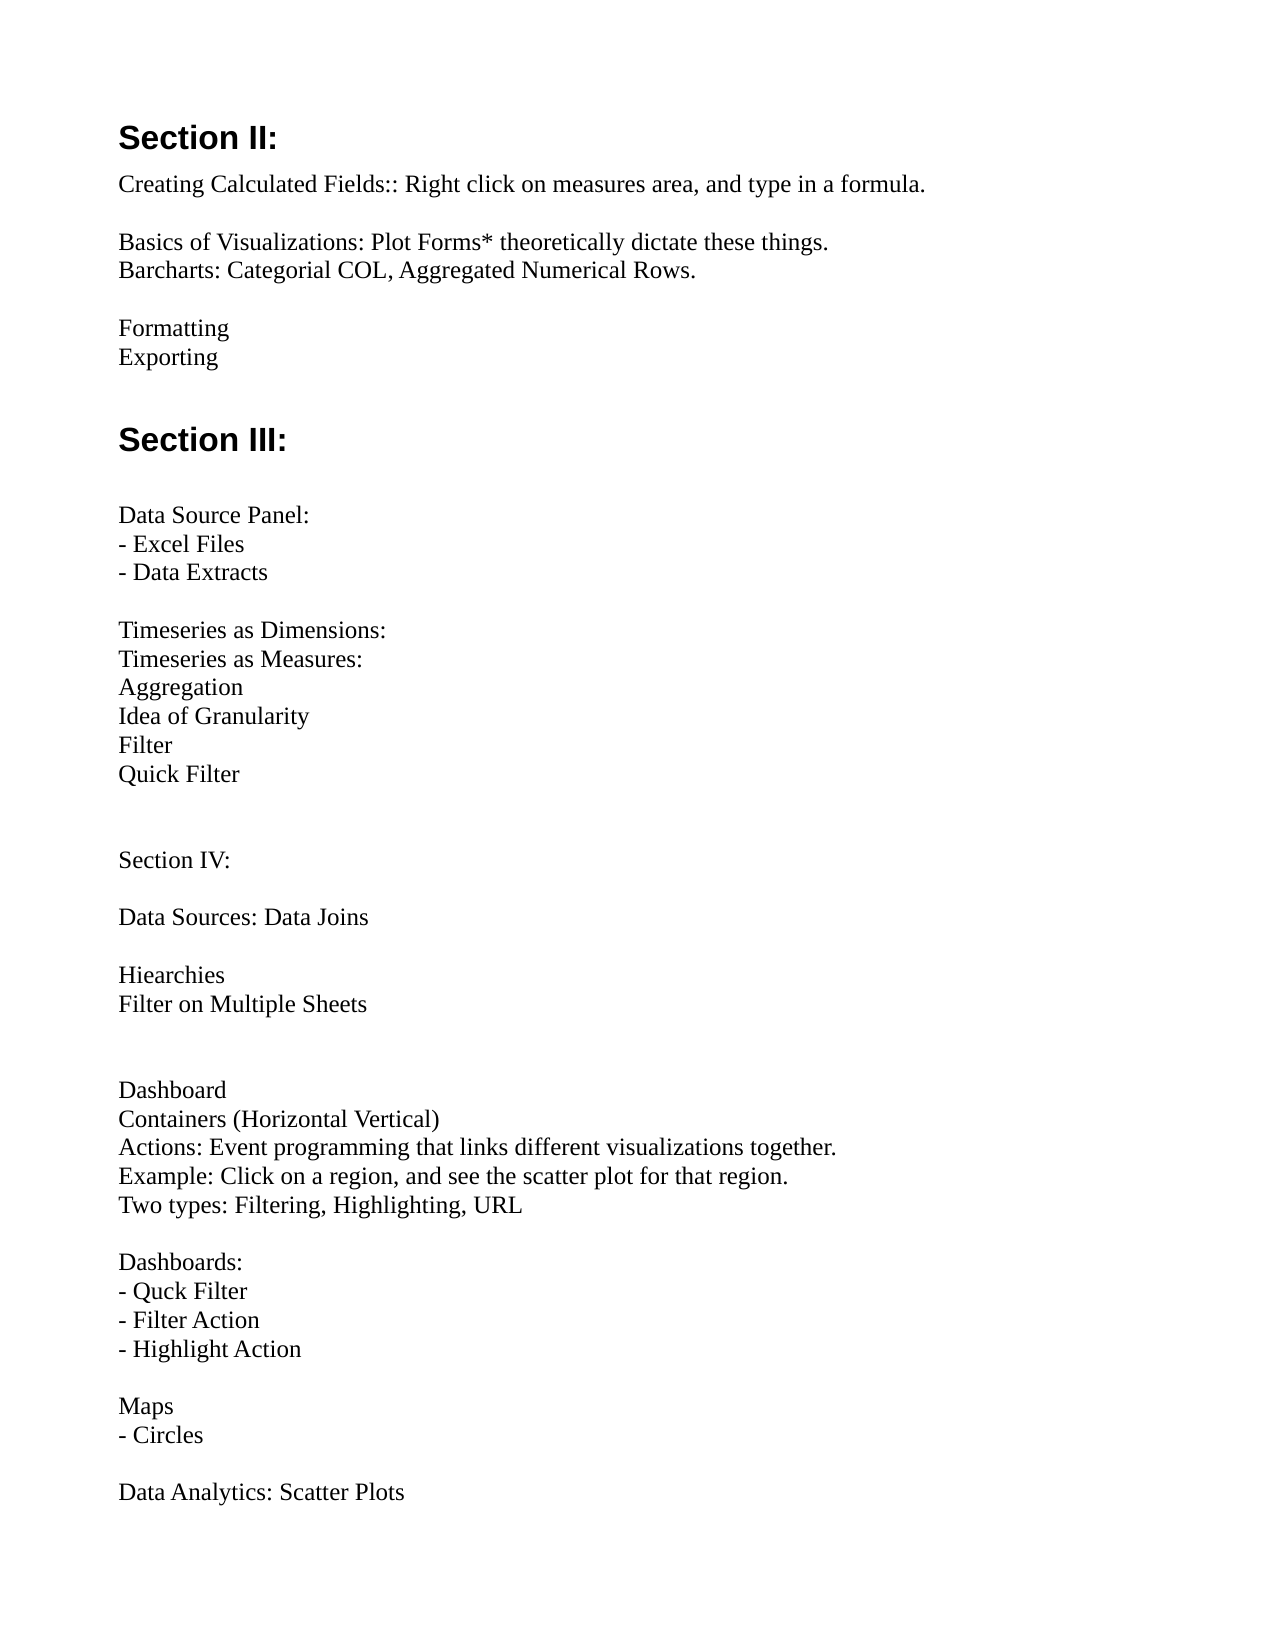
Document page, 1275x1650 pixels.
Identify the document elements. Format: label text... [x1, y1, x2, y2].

subtitle Section III: [118, 420, 1157, 459]
text Barcharts: Categorial COL, Aggregated Numerical Rows. [118, 256, 1157, 284]
text - Excel Files [118, 529, 1157, 557]
text Actions: Event programming that links different visualizations together. [118, 1132, 1157, 1161]
text Filter on Multiple Sheets [118, 989, 1157, 1017]
text - Data Extracts [118, 557, 1157, 586]
text Creating Calculated Fields:: Right click on measures area, and type in a formula. [118, 169, 1157, 198]
text Dashboards: [118, 1247, 1157, 1276]
text Timeseries as Measures: [118, 644, 1157, 672]
text - Circles [118, 1420, 1157, 1449]
text Exporting [118, 342, 1157, 371]
text Aggregation [118, 672, 1157, 701]
text Dashboard [118, 1075, 1157, 1104]
text Quick Filter [118, 759, 1157, 787]
text Basics of Visualizations: Plot Forms* theoretically dictate these things. [118, 227, 1157, 256]
text Formatting [118, 313, 1157, 342]
text Data Sources: Data Joins [118, 902, 1157, 931]
text - Filter Action [118, 1305, 1157, 1334]
text Filter [118, 730, 1157, 759]
text Hiearchies [118, 960, 1157, 989]
text Timeseries as Dimensions: [118, 615, 1157, 644]
text Idea of Granularity [118, 701, 1157, 730]
text Containers (Horizontal Vertical) [118, 1104, 1157, 1132]
text Maps [118, 1391, 1157, 1420]
text Two types: Filtering, Highlighting, URL [118, 1190, 1157, 1219]
text Section IV: [118, 845, 1157, 874]
text Example: Click on a region, and see the scatter plot for that region. [118, 1161, 1157, 1190]
subtitle Section II: [118, 118, 1157, 157]
text - Highlight Action [118, 1334, 1157, 1362]
text Data Source Panel: [118, 500, 1157, 529]
text Data Analytics: Scatter Plots [118, 1477, 1157, 1506]
text - Quck Filter [118, 1276, 1157, 1305]
